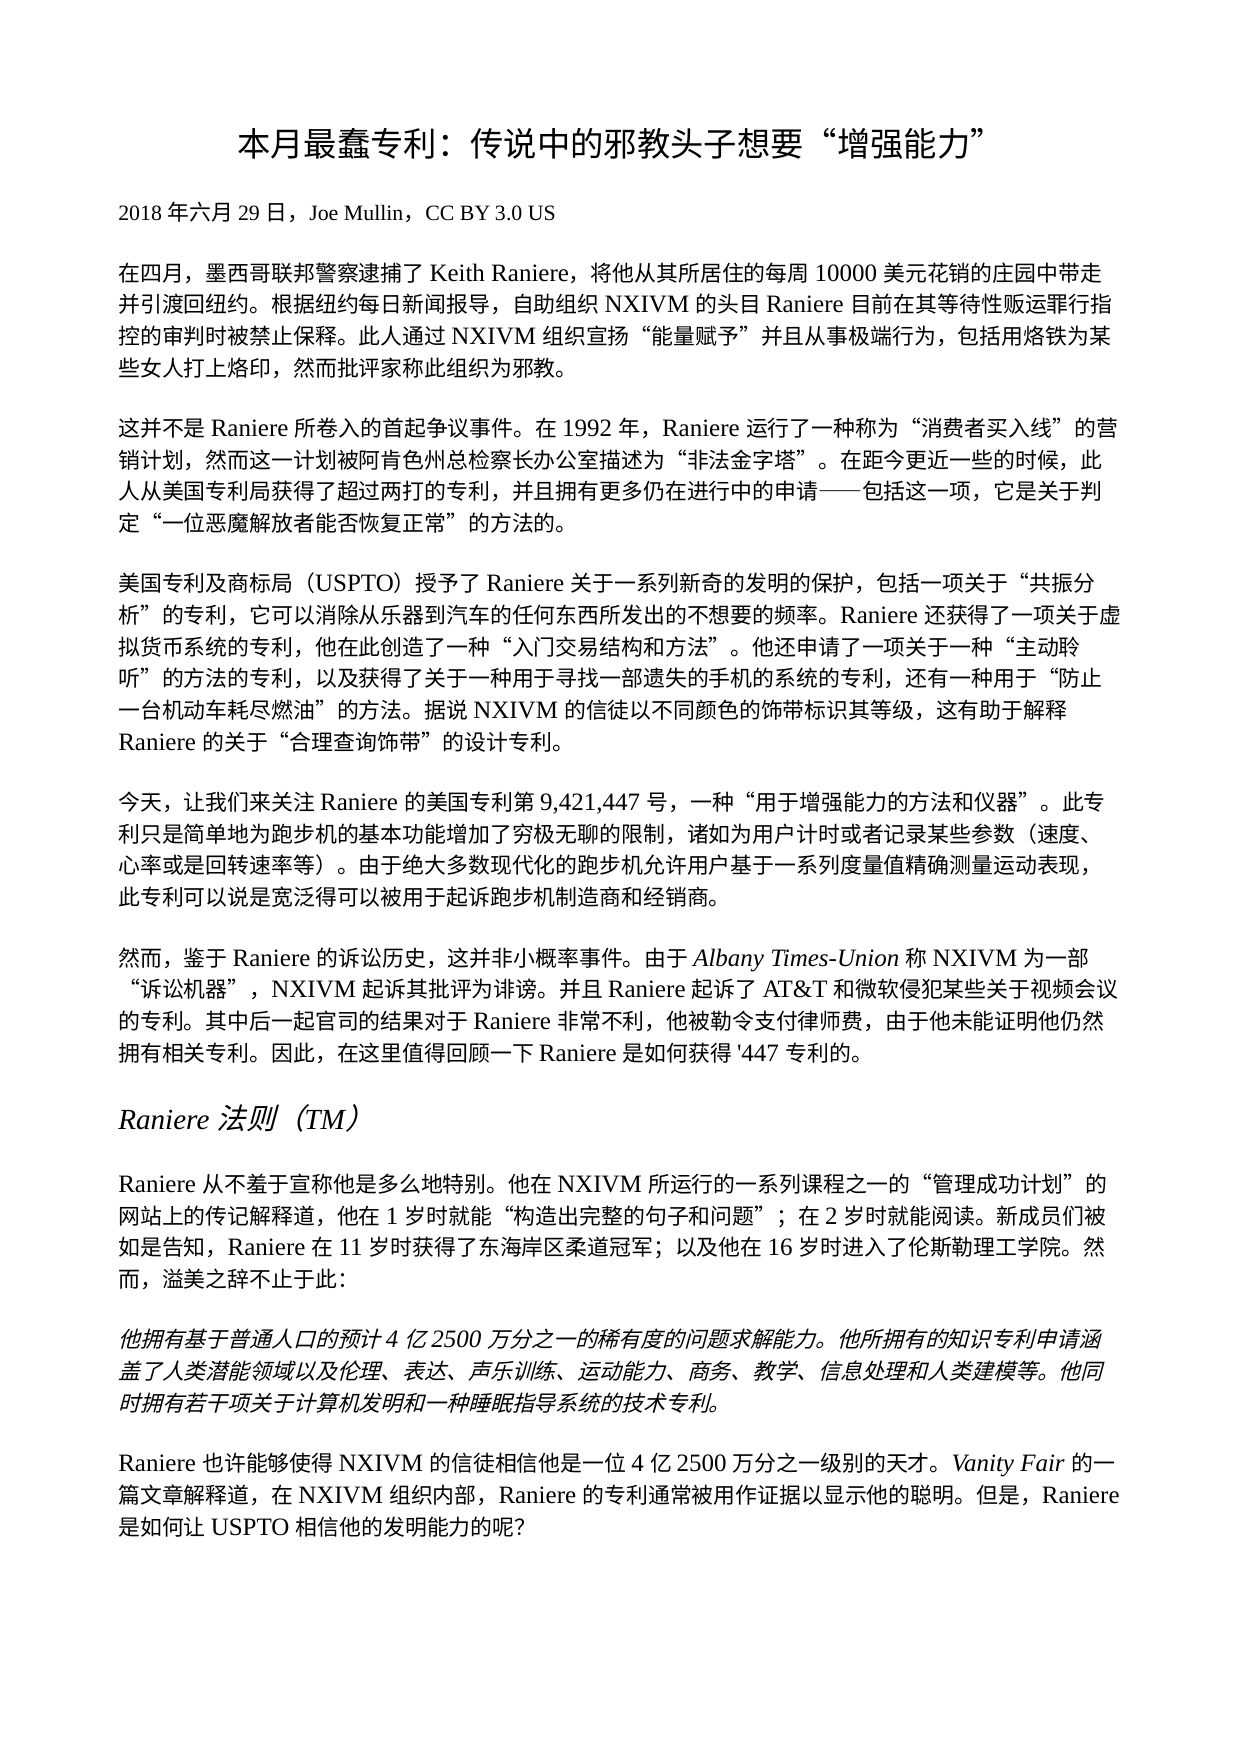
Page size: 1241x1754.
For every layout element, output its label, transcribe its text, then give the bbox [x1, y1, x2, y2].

text 这并不是 Raniere 所卷入的首起争议事件。在 1992 年，Raniere 运行了一种称为“消费者买入线”的营销计划，然而这一计划被阿肯色州总检察长办公室描述为“非法金字塔”。在距今更近一些的时候，此人从美国专利局获得了超过两打的专利，并且拥有更多仍在进行中的申请——包括这一项，它是关于判定“一位恶魔解放者能否恢复正常”的方法的。 [118, 411, 1122, 538]
text 今天，让我们来关注 Raniere 的美国专利第 9,421,447 号，一种“用于增强能力的方法和仪器”。此专利只是简单地为跑步机的基本功能增加了穷极无聊的限制，诸如为用户计时或者记录某些参数（速度、心率或是回转速率等）。由于绝大多数现代化的跑步机允许用户基于一系列度量值精确测量运动表现，此专利可以说是宽泛得可以被用于起诉跑步机制造商和经销商。 [118, 785, 1122, 912]
text Raniere 从不羞于宣称他是多么地特别。他在 NXIVM 所运行的一系列课程之一的“管理成功计划”的网站上的传记解释道，他在 1 岁时就能“构造出完整的句子和问题”；在 2 岁时就能阅读。新成员们被如是告知，Raniere 在 11 岁时获得了东海岸区柔道冠军；以及他在 16 岁时进入了伦斯勒理工学院。然而，溢美之辞不止于此： [118, 1167, 1122, 1294]
text 本月最蠢专利：传说中的邪教头子想要“增强能力” [118, 118, 1122, 166]
text 在四月，墨西哥联邦警察逮捕了 Keith Raniere，将他从其所居住的每周 10000 美元花销的庄园中带走并引渡回纽约。根据纽约每日新闻报导，自助组织 NXIVM 的头目 Raniere 目前在其等待性贩运罪行指控的审判时被禁止保释。此人通过 NXIVM 组织宣扬“能量赋予”并且从事极端行为，包括用烙铁为某些女人打上烙印，然而批评家称此组织为邪教。 [118, 256, 1122, 382]
text 2018 年六月 29 日，Joe Mullin，CC BY 3.0 US [118, 195, 1122, 227]
text 然而，鉴于 Raniere 的诉讼历史，这并非小概率事件。由于 Albany Times-Union 称 NXIVM 为一部“诉讼机器”，NXIVM 起诉其批评为诽谤。并且 Raniere 起诉了 AT&T 和微软侵犯某些关于视频会议的专利。其中后一起官司的结果对于 Raniere 非常不利，他被勒令支付律师费，由于他未能证明他仍然拥有相关专利。因此，在这里值得回顾一下 Raniere 是如何获得 '447 专利的。 [118, 941, 1122, 1067]
text Raniere 法则（TM） [118, 1096, 1122, 1138]
text Raniere 也许能够使得 NXIVM 的信徒相信他是一位 4 亿 2500 万分之一级别的天才。Vanity Fair 的一篇文章解释道，在 NXIVM 组织内部，Raniere 的专利通常被用作证据以显示他的聪明。但是，Raniere 是如何让 USPTO 相信他的发明能力的呢？ [118, 1446, 1122, 1541]
text 美国专利及商标局（USPTO）授予了 Raniere 关于一系列新奇的发明的保护，包括一项关于“共振分析”的专利，它可以消除从乐器到汽车的任何东西所发出的不想要的频率。Raniere 还获得了一项关于虚拟货币系统的专利，他在此创造了一种“入门交易结构和方法”。他还申请了一项关于一种“主动聆听”的方法的专利，以及获得了关于一种用于寻找一部遗失的手机的系统的专利，还有一种用于“防止一台机动车耗尽燃油”的方法。据说 NXIVM 的信徒以不同颜色的饰带标识其等级，这有助于解释 Raniere 的关于“合理查询饰带”的设计专利。 [118, 566, 1122, 756]
text 他拥有基于普通人口的预计 4 亿 2500 万分之一的稀有度的问题求解能力。他所拥有的知识专利申请涵盖了人类潜能领域以及伦理、表达、声乐训练、运动能力、商务、教学、信息处理和人类建模等。他同时拥有若干项关于计算机发明和一种睡眠指导系统的技术专利。 [118, 1322, 1122, 1417]
